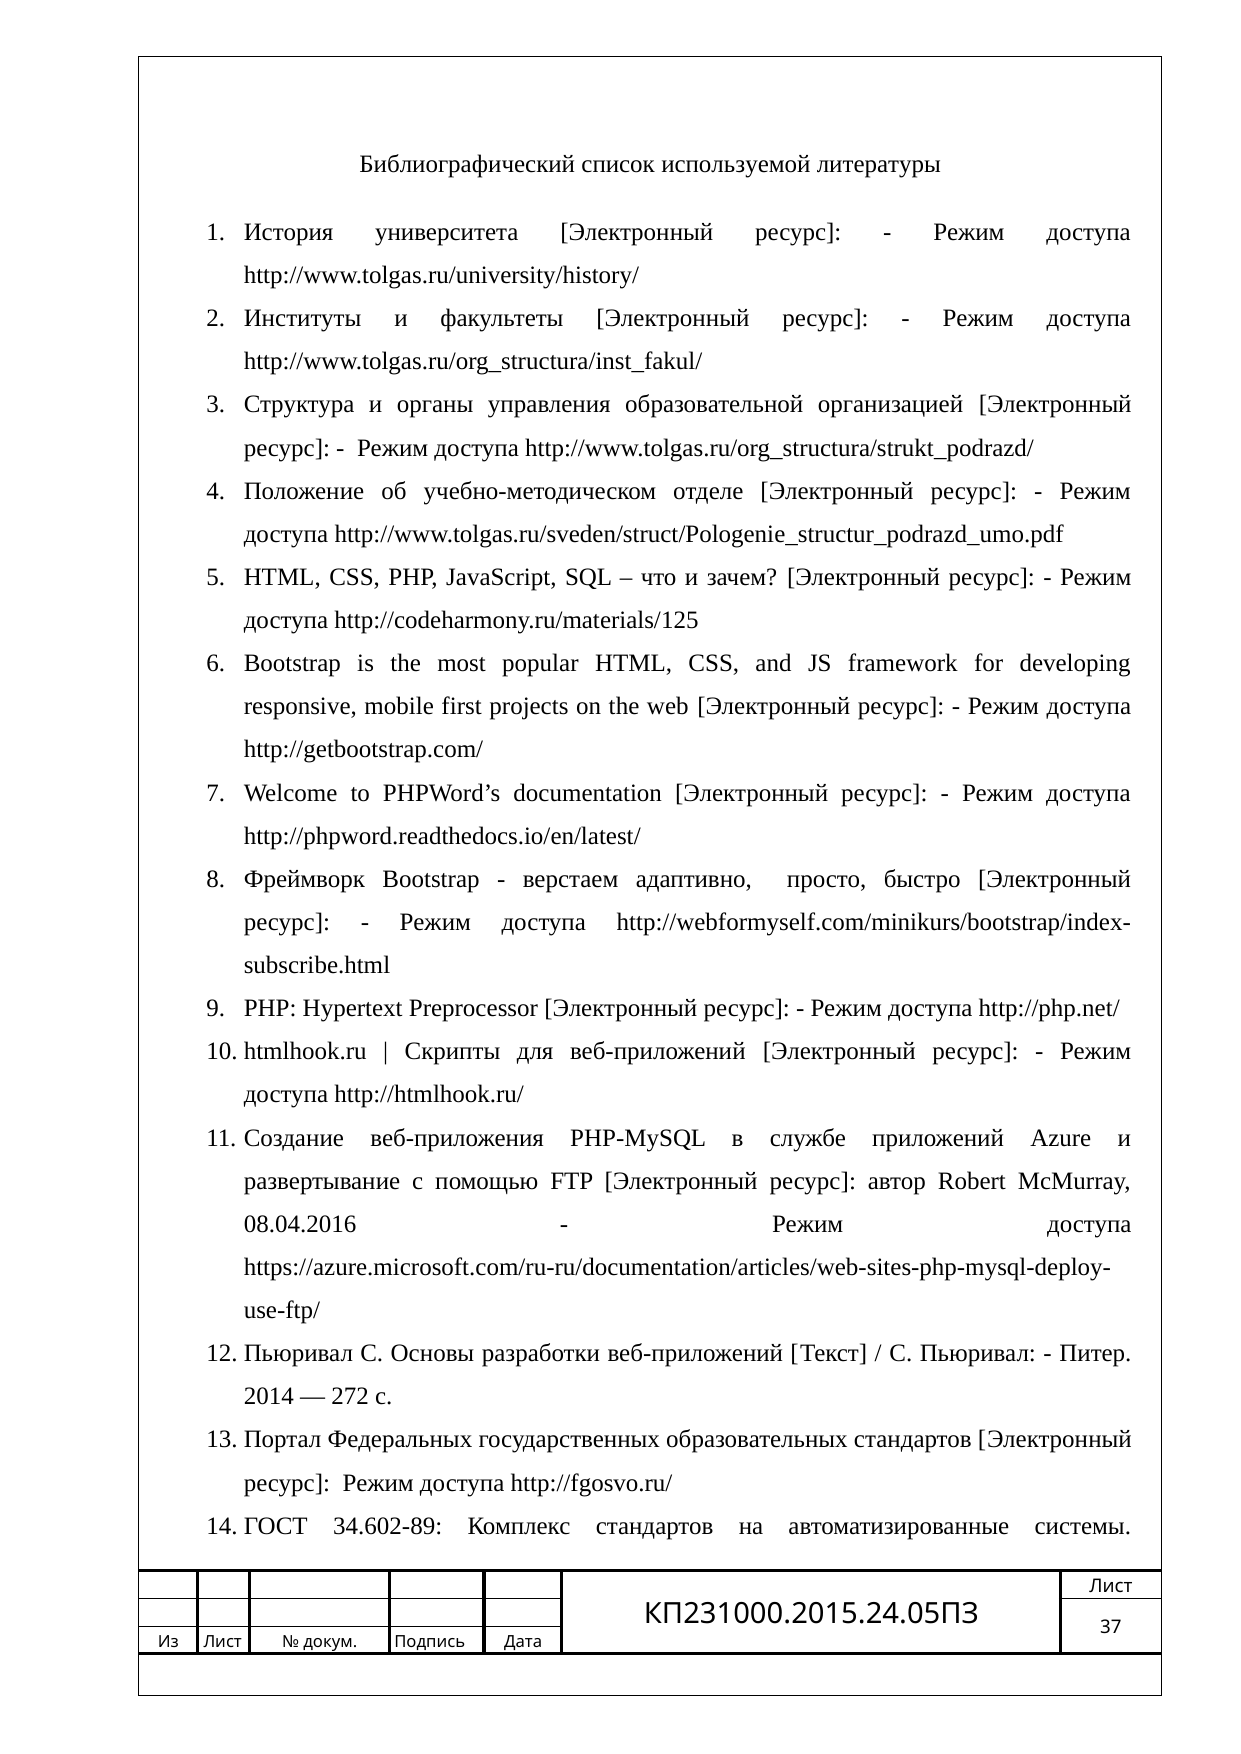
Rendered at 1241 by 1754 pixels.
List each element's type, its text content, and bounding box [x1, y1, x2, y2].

list htmlhook.ru | Скрипты для веб-приложений [Электронный ресурс]: - Режим доступа http://htmlhook.ru/ [206, 1036, 1132, 1108]
list История университета [Электронный ресурс]: - Режим доступа http://www.tolgas.ru/university/history/ [206, 217, 1132, 289]
list Положение об учебно-методическом отделе [Электронный ресурс]: - Режим доступа http://www.tolgas.ru/sveden/struct/Pologenie_structur_podrazd_umo.pdf [206, 476, 1132, 548]
list ГОСТ 34.602-89: Комплекс стандартов на автоматизированные системы. [206, 1511, 1132, 1539]
list HTML, CSS, PHP, JavaScript, SQL – что и зачем? [Электронный ресурс]: - Режим доступа http://codeharmony.ru/materials/125 [206, 562, 1132, 634]
list Bootstrap is the most popular HTML, CSS, and JS framework for developing responsive, mobile first projects on the web [Электронный ресурс]: - Режим доступа http://getbootstrap.com/ [206, 648, 1132, 763]
list Портал Федеральных государственных образовательных стандартов [Электронный ресурс]: Режим доступа http://fgosvo.ru/ [206, 1424, 1132, 1496]
list Welcome to PHPWord’s documentation [Электронный ресурс]: - Режим доступа http://phpword.readthedocs.io/en/latest/ [206, 778, 1132, 849]
subtitle Библиографический список используемой литературы [168, 149, 1132, 178]
list Институты и факультеты [Электронный ресурс]: - Режим доступа http://www.tolgas.ru/org_structura/inst_fakul/ [206, 303, 1132, 375]
list Фреймворк Bootstrap - верстаем адаптивно, просто, быстро [Электронный ресурс]: - Режим доступа http://webformyself.com/minikurs/bootstrap/index-subscribe.html [206, 864, 1132, 979]
list Пьюривал С. Основы разработки веб-приложений [Текст] / С. Пьюривал: - Питер. 2014 — 272 с. [206, 1338, 1132, 1410]
list Создание веб-приложения PHP-MySQL в службе приложений Azure и развертывание с помощью FTP [Электронный ресурс]: автор Robert McMurray, 08.04.2016 - Режим доступа https://azure.microsoft.com/ru-ru/documentation/articles/web-sites-php-mysql-deploy-use-ftp/ [206, 1123, 1132, 1324]
list Структура и органы управления образовательной организацией [Электронный ресурс]: - Режим доступа http://www.tolgas.ru/org_structura/strukt_podrazd/ [206, 389, 1132, 461]
list PHP: Hypertext Preprocessor [Электронный ресурс]: - Режим доступа http://php.net/ [206, 993, 1132, 1022]
